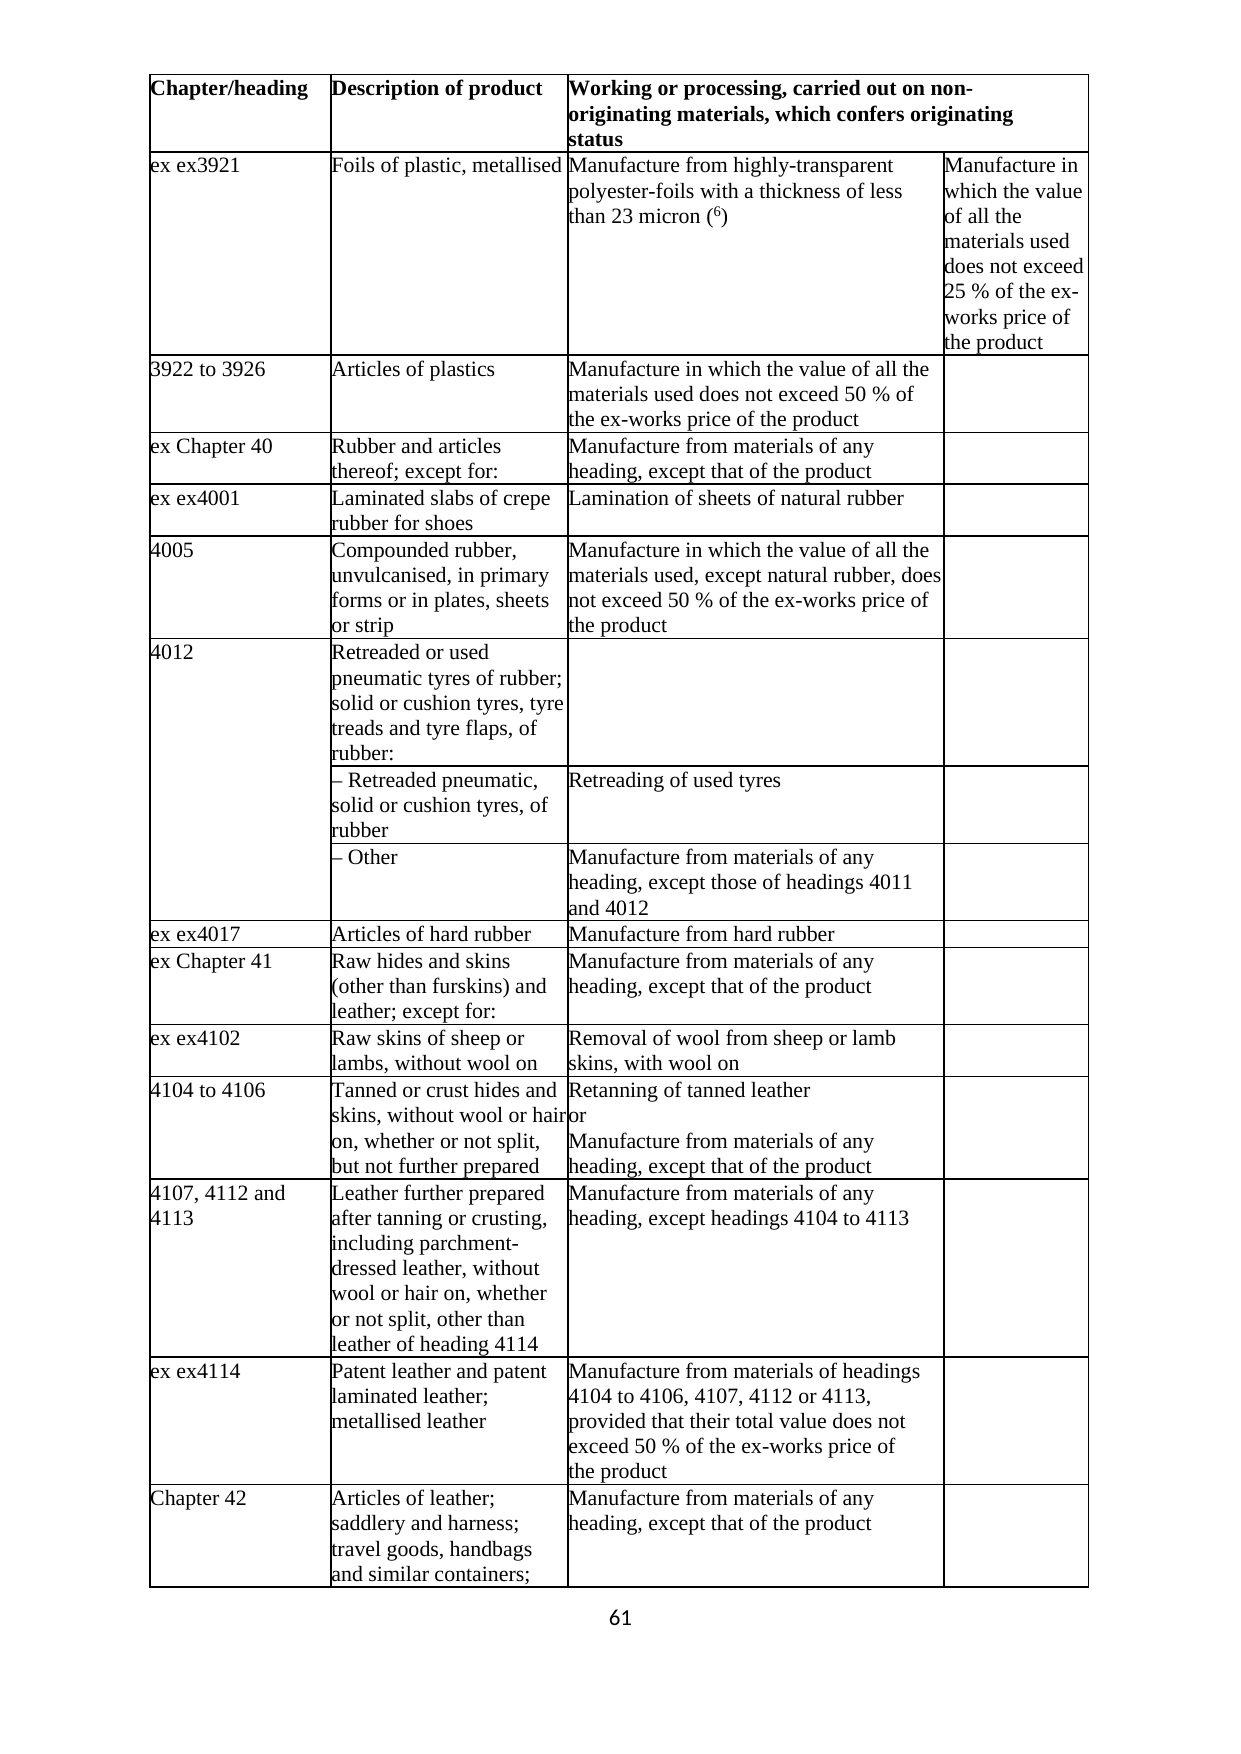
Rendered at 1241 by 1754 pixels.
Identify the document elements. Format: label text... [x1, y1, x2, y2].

table_cell [945, 639, 1088, 765]
table_cell Manufacture in which the value of all the materials used, except natural rubber, does not exceed 50 % of the ex-works price of the product [569, 537, 943, 638]
table_cell Manufacture from materials of any heading, except that of the product [569, 1485, 943, 1586]
table_cell 4005 [151, 537, 330, 638]
table_cell Lamination of sheets of natural rubber [569, 485, 943, 535]
table_cell Manufacture from materials of any heading, except headings 4104 to 4113 [569, 1180, 943, 1356]
table_cell Manufacture from materials of any heading, except that of the product [569, 948, 943, 1024]
table_cell Laminated slabs of crepe rubber for shoes [332, 485, 567, 535]
table_cell [945, 1025, 1088, 1076]
table_cell [945, 433, 1088, 483]
table_header Description of product [332, 75, 567, 151]
table_cell 4107, 4112 and 4113 [151, 1180, 330, 1356]
table_cell [945, 485, 1088, 535]
table_cell [945, 921, 1088, 946]
table_cell Compounded rubber, unvulcanised, in primary forms or in plates, sheets or strip [332, 537, 567, 638]
table_cell [945, 767, 1088, 842]
table_cell ex ex4102 [151, 1025, 330, 1076]
table_cell Rubber and articles thereof; except for: [332, 433, 567, 483]
table_cell 4012 [151, 639, 330, 920]
table_cell – Retreaded pneumatic, solid or cushion tyres, of rubber [332, 767, 567, 842]
table_cell ex ex4001 [151, 485, 330, 535]
table_cell Manufacture from materials of any heading, except those of headings 4011 and 4012 [569, 844, 943, 920]
table_cell Removal of wool from sheep or lamb skins, with wool on [569, 1025, 943, 1076]
table_cell Tanned or crust hides and skins, without wool or hair on, whether or not split, but not further prepared [332, 1077, 567, 1178]
table_cell [945, 356, 1088, 431]
table_cell Retanning of tanned leather or Manufacture from materials of any heading, except that of the product [569, 1077, 943, 1178]
table_cell Raw hides and skins (other than furskins) and leather; except for: [332, 948, 567, 1024]
table_cell Patent leather and patent laminated leather; metallised leather [332, 1358, 567, 1484]
table_cell [945, 1485, 1088, 1586]
table_cell Manufacture in which the value of all the materials used does not exceed 25 % of the ex-works price of the product [945, 153, 1088, 354]
table_cell Foils of plastic, metallised [332, 153, 567, 354]
table_cell ex ex4017 [151, 921, 330, 946]
table_cell Retreaded or used pneumatic tyres of rubber; solid or cushion tyres, tyre treads and tyre flaps, of rubber: [332, 639, 567, 765]
table_cell 3922 to 3926 [151, 356, 330, 431]
table_cell Articles of hard rubber [332, 921, 567, 946]
table_cell Manufacture from hard rubber [569, 921, 943, 946]
table_cell Raw skins of sheep or lambs, without wool on [332, 1025, 567, 1076]
table_cell Manufacture from materials of any heading, except that of the product [569, 433, 943, 483]
table_cell ex ex3921 [151, 153, 330, 354]
table_cell [945, 1180, 1088, 1356]
table_cell Manufacture from highly-transparent polyester-foils with a thickness of less than 23 micron (6) [569, 153, 943, 354]
table_cell [945, 948, 1088, 1024]
table_cell [945, 1358, 1088, 1484]
table_cell [945, 537, 1088, 638]
table_cell Manufacture in which the value of all the materials used does not exceed 50 % of the ex-works price of the product [569, 356, 943, 431]
table_cell [945, 844, 1088, 920]
table_cell 4104 to 4106 [151, 1077, 330, 1178]
table_cell Articles of plastics [332, 356, 567, 431]
table_cell [569, 639, 943, 765]
table_cell [945, 1077, 1088, 1178]
table_cell ex Chapter 40 [151, 433, 330, 483]
table_header Working or processing, carried out on non-originating materials, which confers originating status [569, 75, 1088, 151]
table_cell ex ex4114 [151, 1358, 330, 1484]
table_cell Leather further prepared after tanning or crusting, including parchment-dressed leather, without wool or hair on, whether or not split, other than leather of heading 4114 [332, 1180, 567, 1356]
table_cell Articles of leather; saddlery and harness; travel goods, handbags and similar containers; [332, 1485, 567, 1586]
table_cell Retreading of used tyres [569, 767, 943, 842]
table_header Chapter/heading [151, 75, 330, 151]
table_cell Chapter 42 [151, 1485, 330, 1586]
table_cell – Other [332, 844, 567, 920]
table_cell Manufacture from materials of headings 4104 to 4106, 4107, 4112 or 4113, provided that their total value does not exceed 50 % of the ex-works price of the product [569, 1358, 943, 1484]
table_cell ex Chapter 41 [151, 948, 330, 1024]
